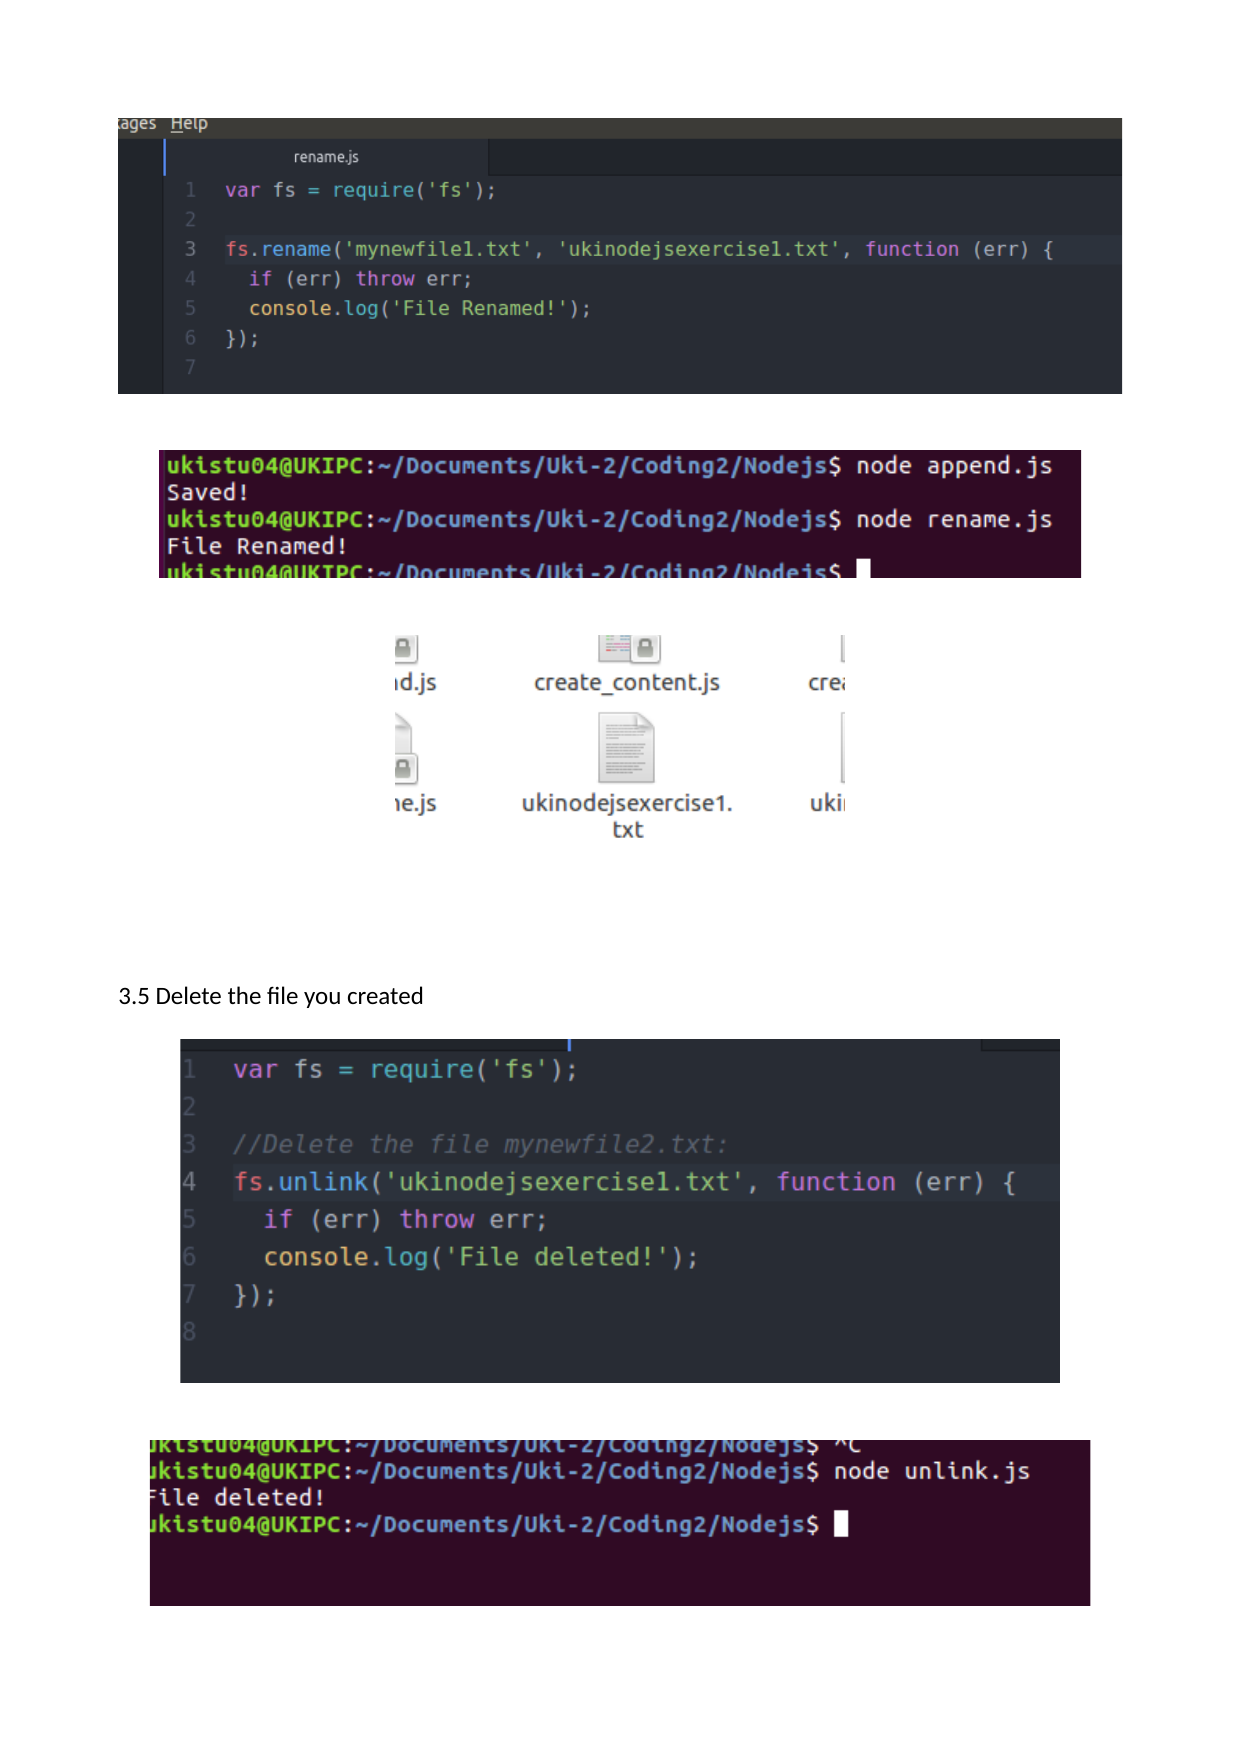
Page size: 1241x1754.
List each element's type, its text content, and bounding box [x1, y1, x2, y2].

text 3.5 Delete the file you created [118, 980, 1122, 1010]
picture [180, 1039, 1060, 1383]
picture [395, 635, 845, 918]
picture [149, 1440, 1091, 1606]
picture [159, 450, 1082, 578]
picture [118, 118, 1123, 394]
